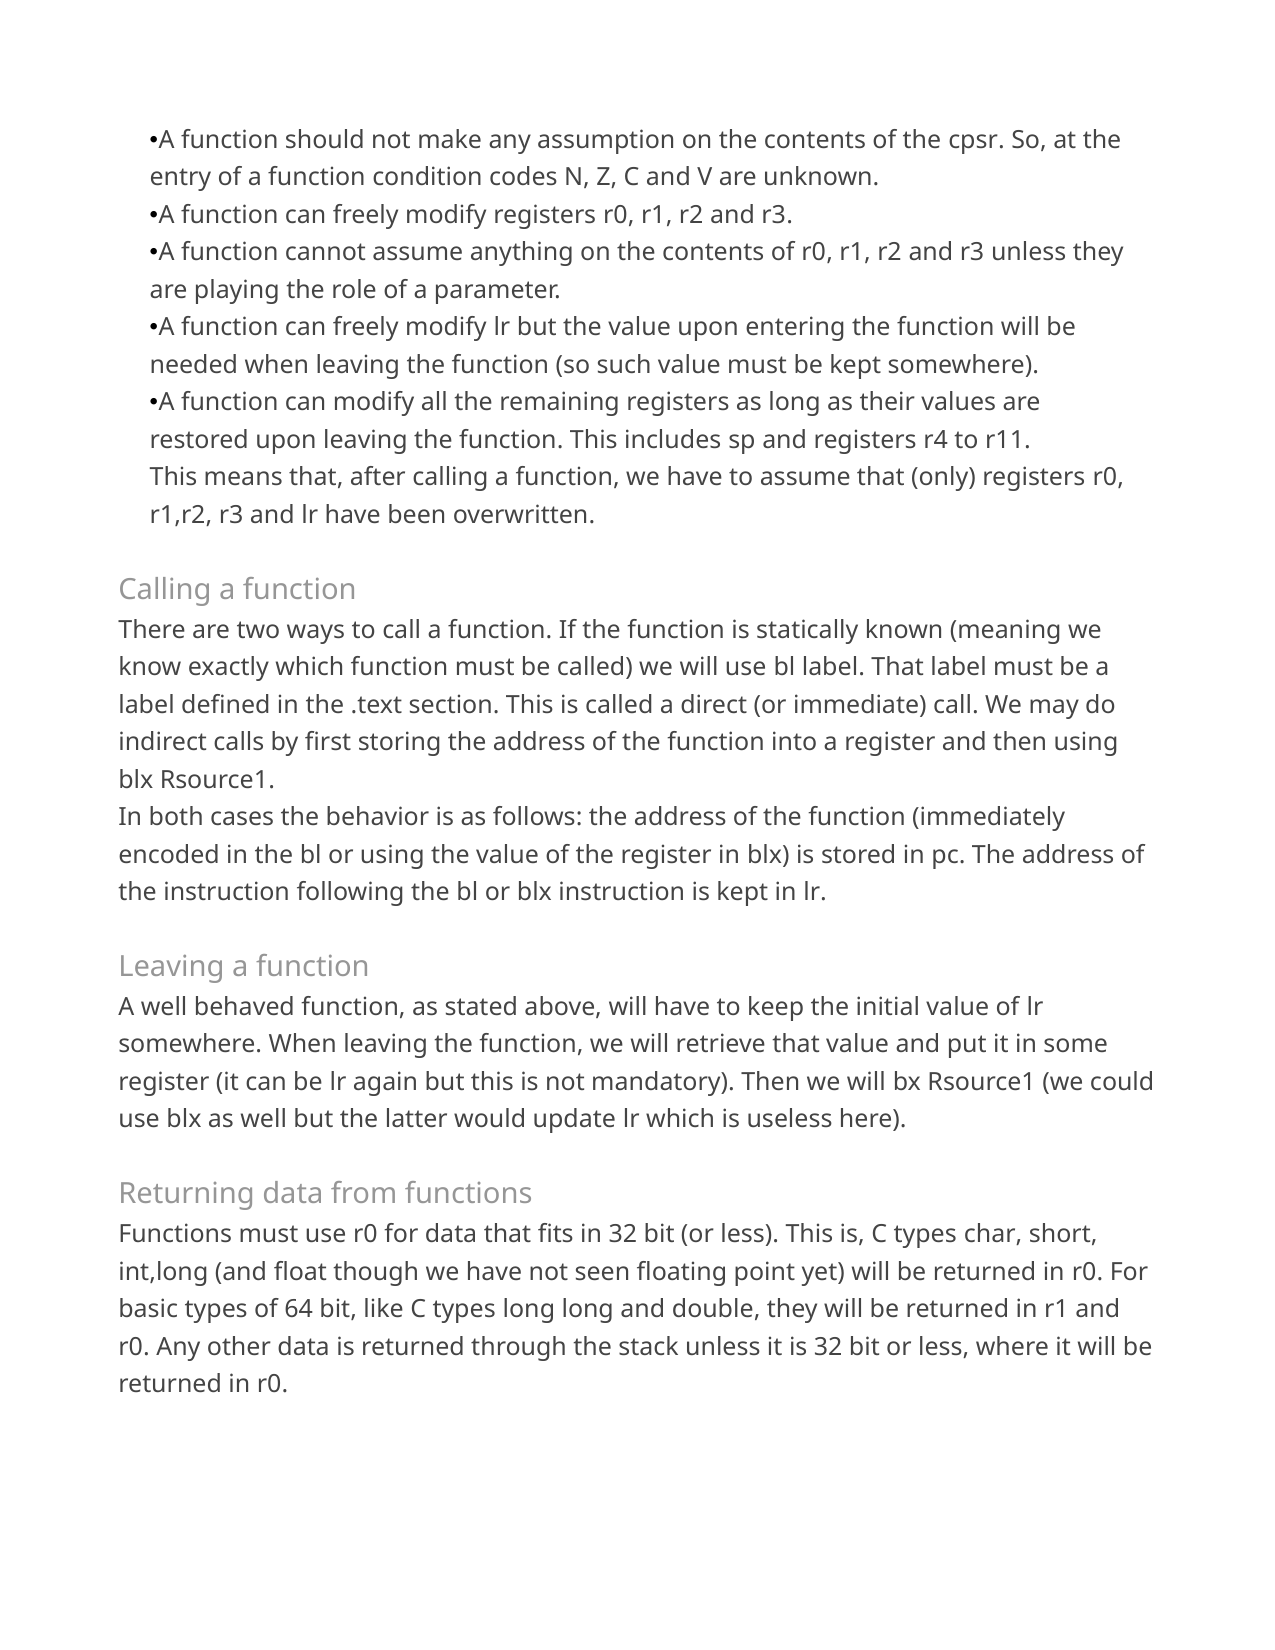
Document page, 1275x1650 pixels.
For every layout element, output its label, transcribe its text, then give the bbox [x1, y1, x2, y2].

list A function can freely modify registers r0, r1, r2 and r3. [149, 193, 1126, 231]
subtitle Calling a function [118, 568, 1157, 608]
list A function cannot assume anything on the contents of r0, r1, r2 and r3 unless they are playing the role of a parameter. [149, 231, 1126, 306]
text Functions must use r0 for data that fits in 32 bit (or less). This is, C types char, short, int,long (and float though we have not seen floating point yet) will be returned in r0. For basic types of 64 bit, like C types long long and double, they will be returned in r1 and r0. Any other data is returned through the stack unless it is 32 bit or less, where it will be returned in r0. [118, 1212, 1157, 1400]
subtitle Returning data from functions [118, 1172, 1157, 1212]
list A function can freely modify lr but the value upon entering the function will be needed when leaving the function (so such value must be kept somewhere). [149, 306, 1126, 381]
text A well behaved function, as stated above, will have to keep the initial value of lr somewhere. When leaving the function, we will retrieve that value and put it in some register (it can be lr again but this is not mandatory). Then we will bx Rsource1 (we could use blx as well but the latter would update lr which is useless here). [118, 985, 1157, 1135]
list A function can modify all the remaining registers as long as their values are restored upon leaving the function. This includes sp and registers r4 to r11. This means that, after calling a function, we have to assume that (only) registers r0, r1,r2, r3 and lr have been overwritten. [149, 381, 1126, 531]
text There are two ways to call a function. If the function is statically known (meaning we know exactly which function must be called) we will use bl label. That label must be a label defined in the .text section. This is called a direct (or immediate) call. We may do indirect calls by first storing the address of the function into a register and then using blx Rsource1. [118, 608, 1157, 795]
list A function should not make any assumption on the contents of the cpsr. So, at the entry of a function condition codes N, Z, C and V are unknown. [149, 118, 1126, 193]
text In both cases the behavior is as follows: the address of the function (immediately encoded in the bl or using the value of the register in blx) is stored in pc. The address of the instruction following the bl or blx instruction is kept in lr. [118, 795, 1157, 908]
subtitle Leaving a function [118, 945, 1157, 985]
